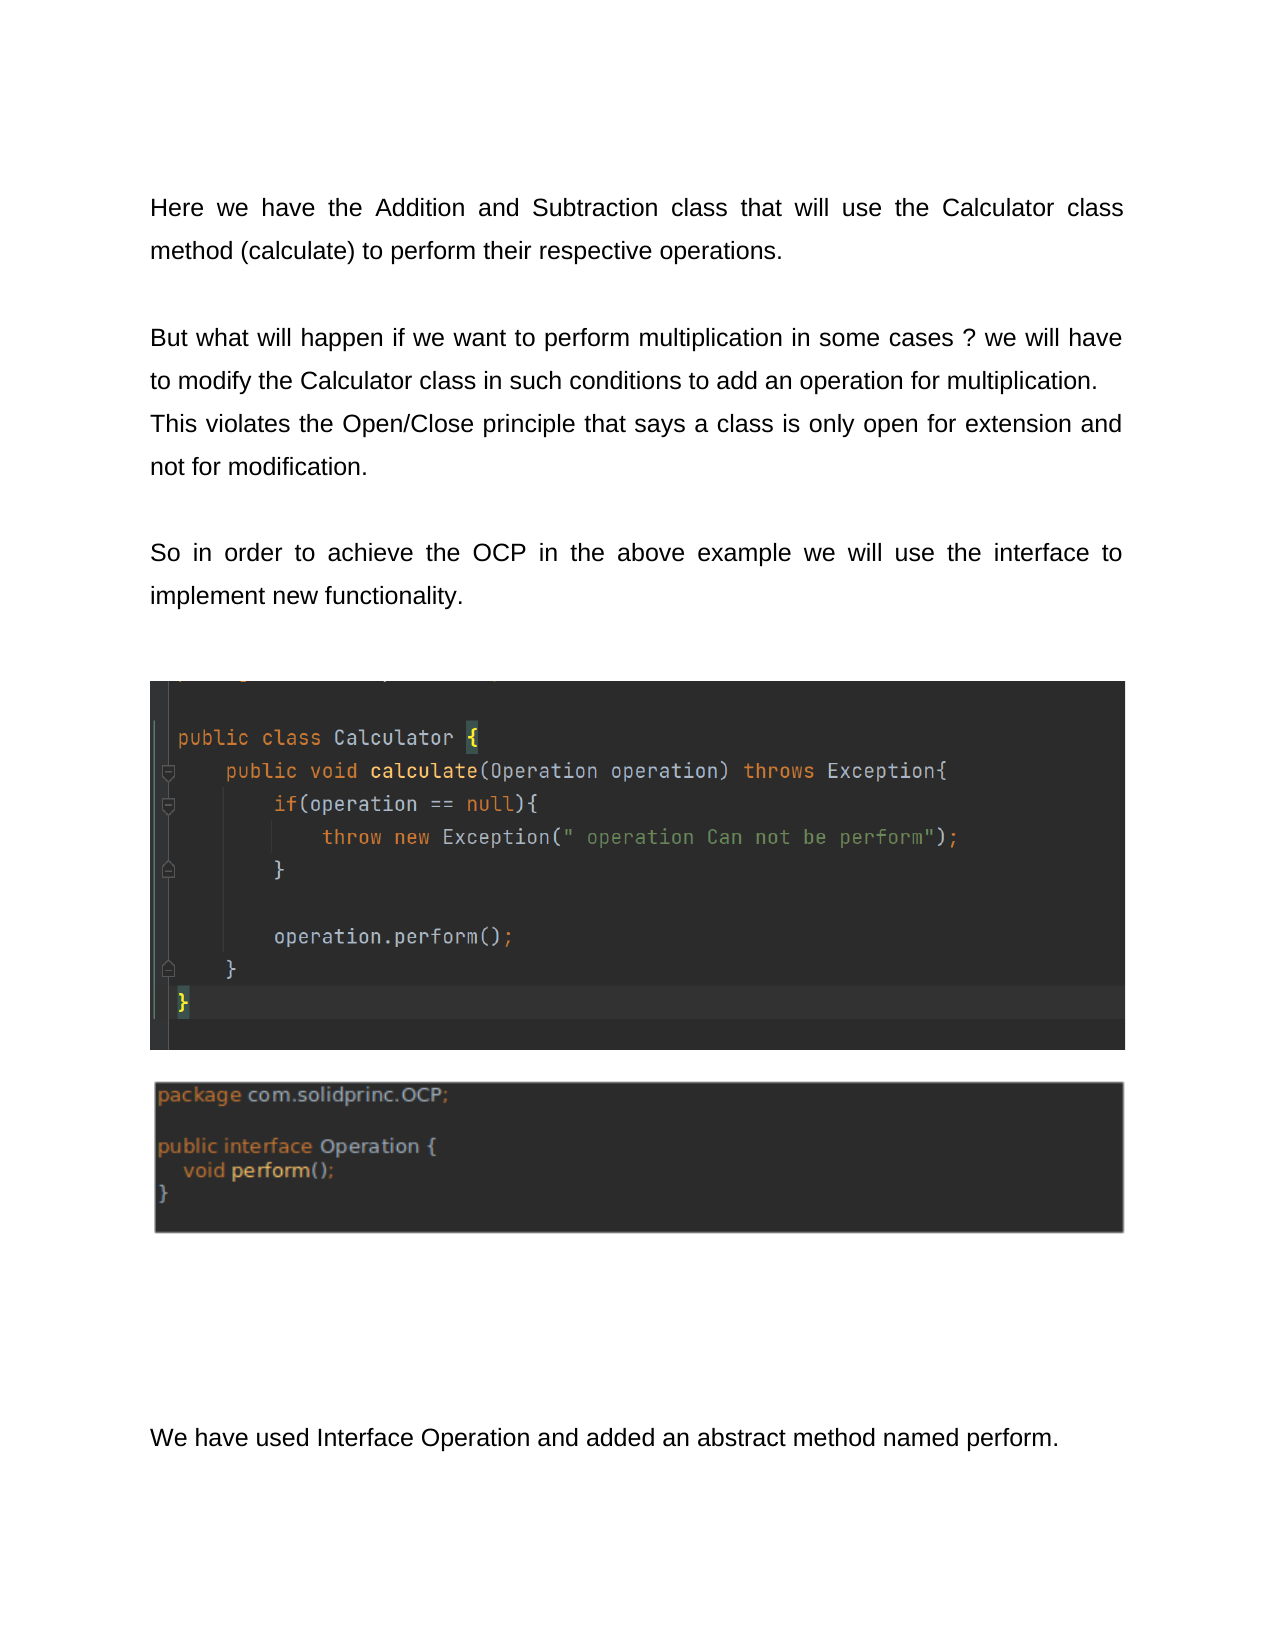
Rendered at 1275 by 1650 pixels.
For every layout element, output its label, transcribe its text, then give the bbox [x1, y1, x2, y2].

text We have used Interface Operation and added an abstract method named perform. [150, 1423, 1125, 1452]
text So in order to achieve the OCP in the above example we will use the interface to implement new functionality. [150, 538, 1125, 610]
text Here we have the Addition and Subtraction class that will use the Calculator class method (calculate) to perform their respective operations. [150, 193, 1125, 265]
text But what will happen if we want to perform multiplication in some cases ? we will have to modify the Calculator class in such conditions to add an operation for multiplication. [150, 322, 1125, 394]
picture [150, 681, 1125, 1050]
text This violates the Open/Close principle that says a class is only open for extension and not for modification. [150, 409, 1125, 481]
picture [150, 1077, 1125, 1238]
